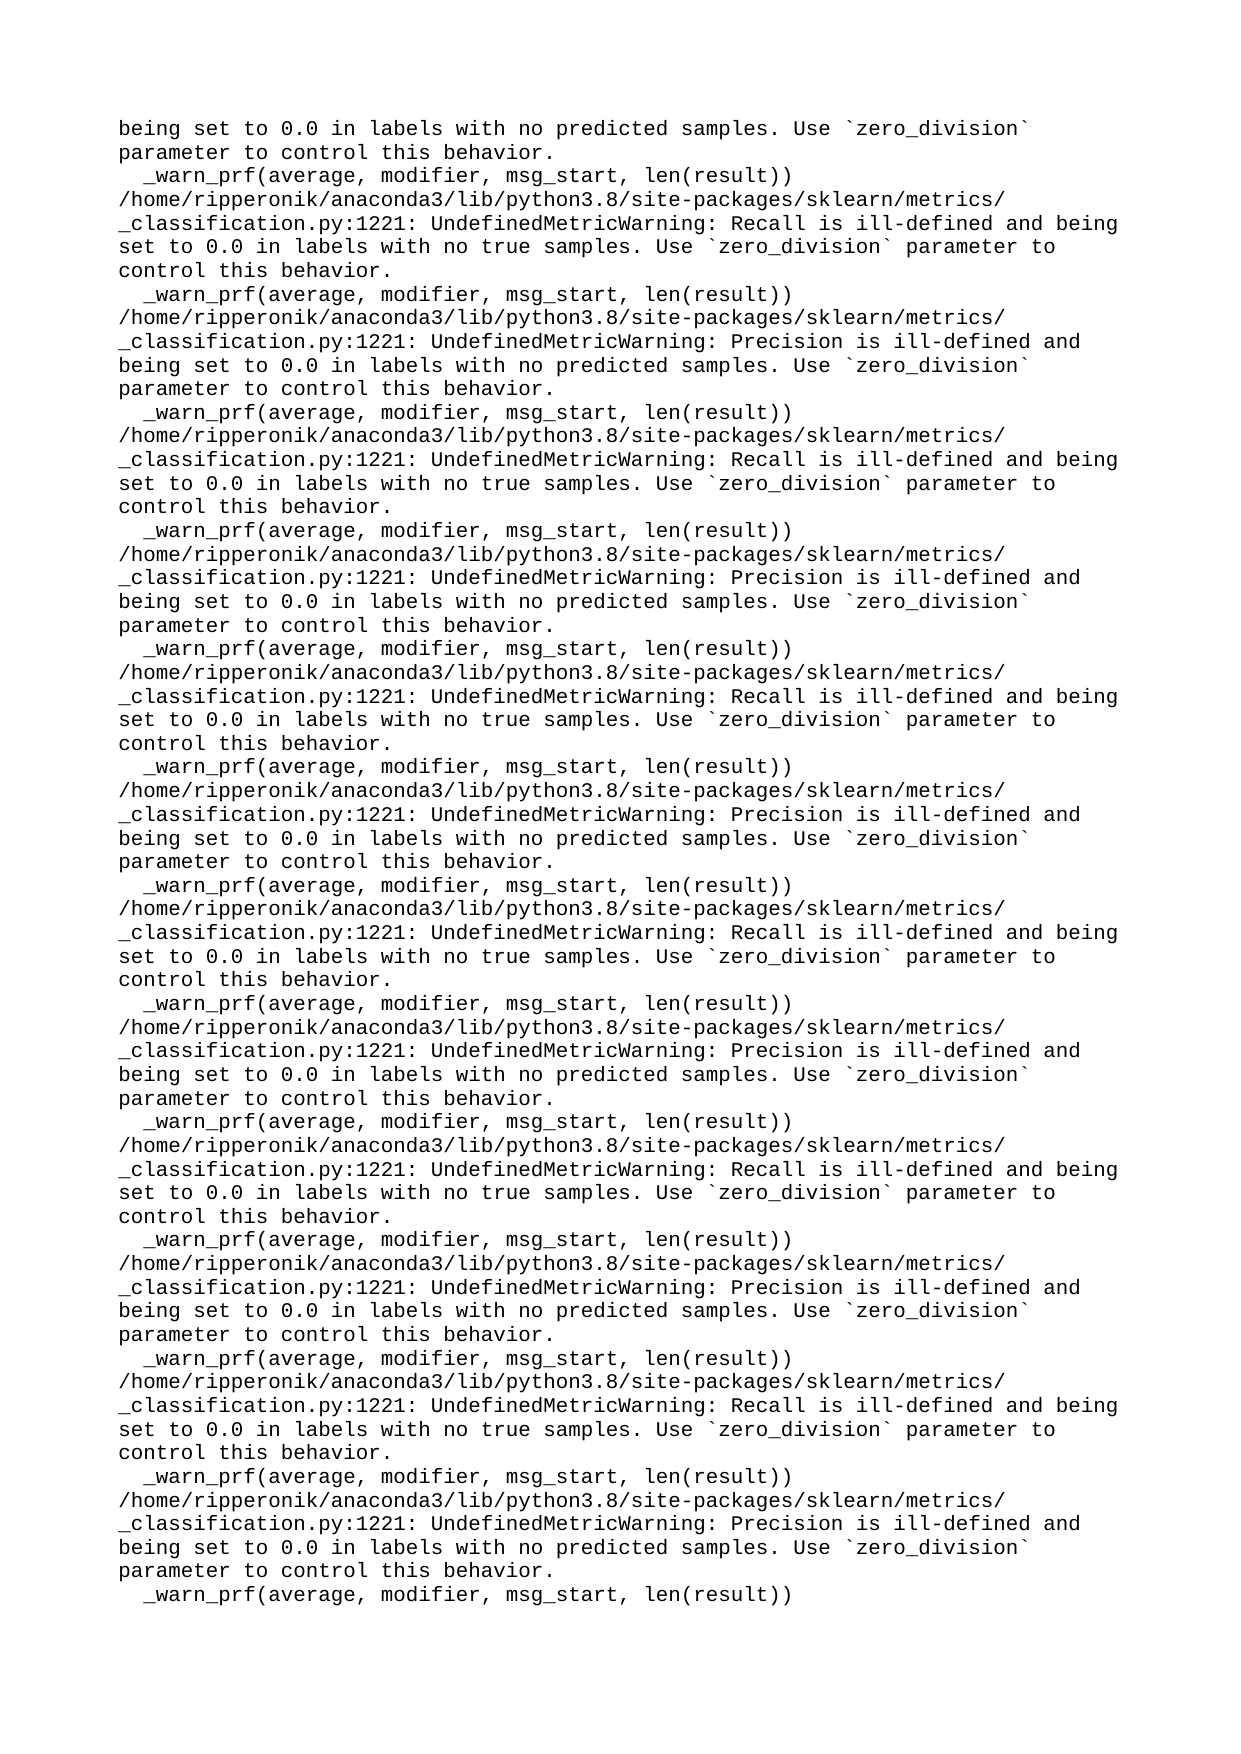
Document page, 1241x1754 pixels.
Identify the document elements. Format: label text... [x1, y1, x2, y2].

text _warn_prf(average, modifier, msg_start, len(result)) [118, 1111, 1122, 1135]
text _warn_prf(average, modifier, msg_start, len(result)) [118, 875, 1122, 898]
text _warn_prf(average, modifier, msg_start, len(result)) [118, 757, 1122, 780]
text _warn_prf(average, modifier, msg_start, len(result)) [118, 1229, 1122, 1253]
text /home/ripperonik/anaconda3/lib/python3.8/site-packages/sklearn/metrics/_classification.py:1221: UndefinedMetricWarning: Precision is ill-defined and being set to 0.0 in labels with no predicted samples. Use `zero_division` parameter to control this behavior. [118, 1017, 1122, 1111]
text _warn_prf(average, modifier, msg_start, len(result)) [118, 993, 1122, 1017]
text _warn_prf(average, modifier, msg_start, len(result)) [118, 1348, 1122, 1371]
text being set to 0.0 in labels with no predicted samples. Use `zero_division` parameter to control this behavior. [118, 118, 1122, 165]
text /home/ripperonik/anaconda3/lib/python3.8/site-packages/sklearn/metrics/_classification.py:1221: UndefinedMetricWarning: Precision is ill-defined and being set to 0.0 in labels with no predicted samples. Use `zero_division` parameter to control this behavior. [118, 780, 1122, 875]
text /home/ripperonik/anaconda3/lib/python3.8/site-packages/sklearn/metrics/_classification.py:1221: UndefinedMetricWarning: Recall is ill-defined and being set to 0.0 in labels with no true samples. Use `zero_division` parameter to control this behavior. [118, 898, 1122, 993]
text _warn_prf(average, modifier, msg_start, len(result)) [118, 284, 1122, 307]
text _warn_prf(average, modifier, msg_start, len(result)) [118, 165, 1122, 189]
text /home/ripperonik/anaconda3/lib/python3.8/site-packages/sklearn/metrics/_classification.py:1221: UndefinedMetricWarning: Recall is ill-defined and being set to 0.0 in labels with no true samples. Use `zero_division` parameter to control this behavior. [118, 189, 1122, 284]
text _warn_prf(average, modifier, msg_start, len(result)) [118, 402, 1122, 426]
text /home/ripperonik/anaconda3/lib/python3.8/site-packages/sklearn/metrics/_classification.py:1221: UndefinedMetricWarning: Precision is ill-defined and being set to 0.0 in labels with no predicted samples. Use `zero_division` parameter to control this behavior. [118, 1253, 1122, 1348]
text /home/ripperonik/anaconda3/lib/python3.8/site-packages/sklearn/metrics/_classification.py:1221: UndefinedMetricWarning: Recall is ill-defined and being set to 0.0 in labels with no true samples. Use `zero_division` parameter to control this behavior. [118, 1371, 1122, 1466]
text _warn_prf(average, modifier, msg_start, len(result)) [118, 520, 1122, 544]
text /home/ripperonik/anaconda3/lib/python3.8/site-packages/sklearn/metrics/_classification.py:1221: UndefinedMetricWarning: Recall is ill-defined and being set to 0.0 in labels with no true samples. Use `zero_division` parameter to control this behavior. [118, 426, 1122, 520]
text /home/ripperonik/anaconda3/lib/python3.8/site-packages/sklearn/metrics/_classification.py:1221: UndefinedMetricWarning: Recall is ill-defined and being set to 0.0 in labels with no true samples. Use `zero_division` parameter to control this behavior. [118, 662, 1122, 757]
text /home/ripperonik/anaconda3/lib/python3.8/site-packages/sklearn/metrics/_classification.py:1221: UndefinedMetricWarning: Precision is ill-defined and being set to 0.0 in labels with no predicted samples. Use `zero_division` parameter to control this behavior. [118, 544, 1122, 638]
text /home/ripperonik/anaconda3/lib/python3.8/site-packages/sklearn/metrics/_classification.py:1221: UndefinedMetricWarning: Recall is ill-defined and being set to 0.0 in labels with no true samples. Use `zero_division` parameter to control this behavior. [118, 1135, 1122, 1229]
text _warn_prf(average, modifier, msg_start, len(result)) [118, 638, 1122, 662]
text _warn_prf(average, modifier, msg_start, len(result)) [118, 1466, 1122, 1489]
text _warn_prf(average, modifier, msg_start, len(result)) [118, 1584, 1122, 1608]
text /home/ripperonik/anaconda3/lib/python3.8/site-packages/sklearn/metrics/_classification.py:1221: UndefinedMetricWarning: Precision is ill-defined and being set to 0.0 in labels with no predicted samples. Use `zero_division` parameter to control this behavior. [118, 1489, 1122, 1584]
text /home/ripperonik/anaconda3/lib/python3.8/site-packages/sklearn/metrics/_classification.py:1221: UndefinedMetricWarning: Precision is ill-defined and being set to 0.0 in labels with no predicted samples. Use `zero_division` parameter to control this behavior. [118, 307, 1122, 402]
